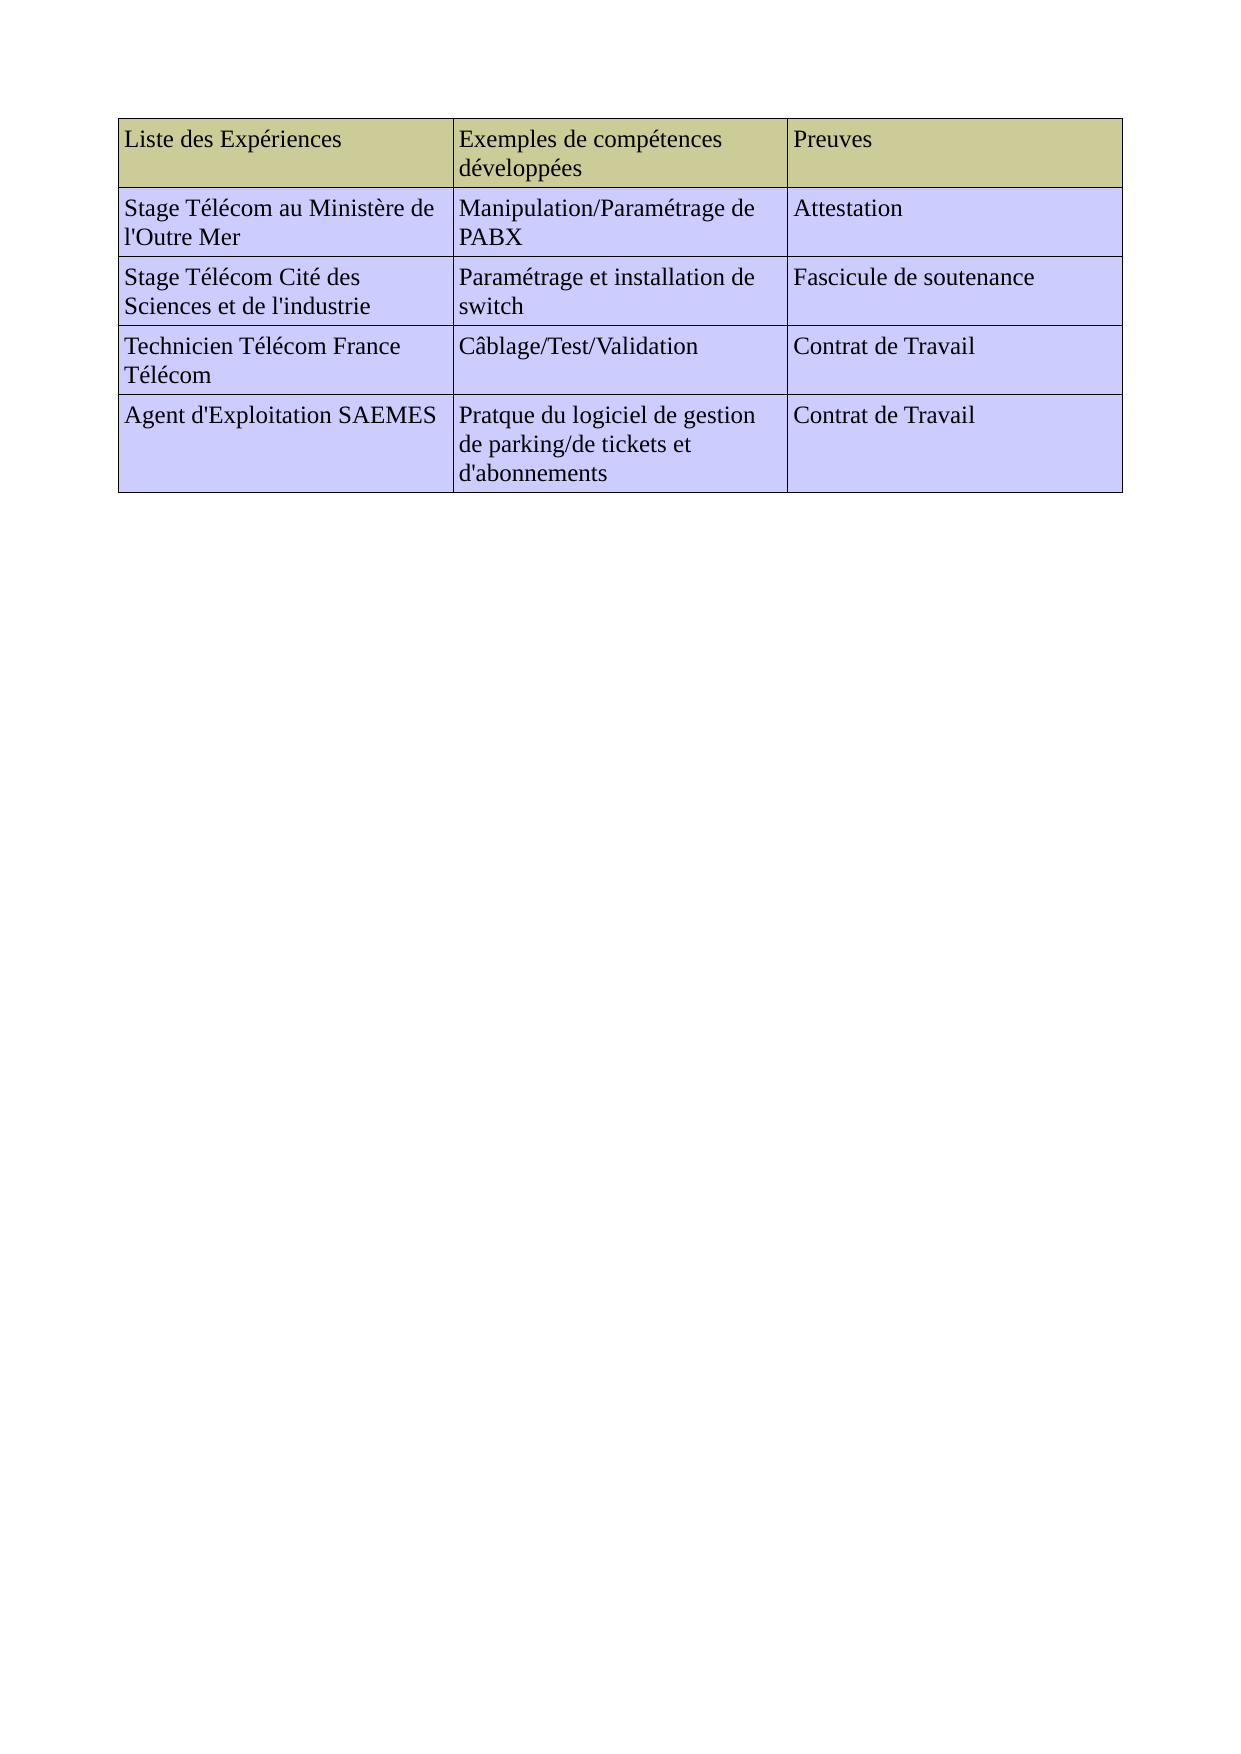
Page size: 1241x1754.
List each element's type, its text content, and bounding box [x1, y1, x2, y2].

table_cell Technicien Télécom France Télécom [119, 326, 453, 394]
table_cell Fascicule de soutenance [788, 257, 1122, 325]
table_header Preuves [788, 119, 1122, 187]
table_cell Contrat de Travail [788, 326, 1122, 394]
table_cell Agent d'Exploitation SAEMES [119, 395, 453, 492]
table_cell Contrat de Travail [788, 395, 1122, 492]
table_cell Pratque du logiciel de gestion de parking/de tickets et d'abonnements [454, 395, 787, 492]
table_cell Attestation [788, 188, 1122, 256]
table_cell Stage Télécom Cité des Sciences et de l'industrie [119, 257, 453, 325]
table_cell Câblage/Test/Validation [454, 326, 787, 394]
table_header Exemples de compétences développées [454, 119, 787, 187]
table_cell Paramétrage et installation de switch [454, 257, 787, 325]
table_cell Stage Télécom au Ministère de l'Outre Mer [119, 188, 453, 256]
table_header Liste des Expériences [119, 119, 453, 187]
table_cell Manipulation/Paramétrage de PABX [454, 188, 787, 256]
